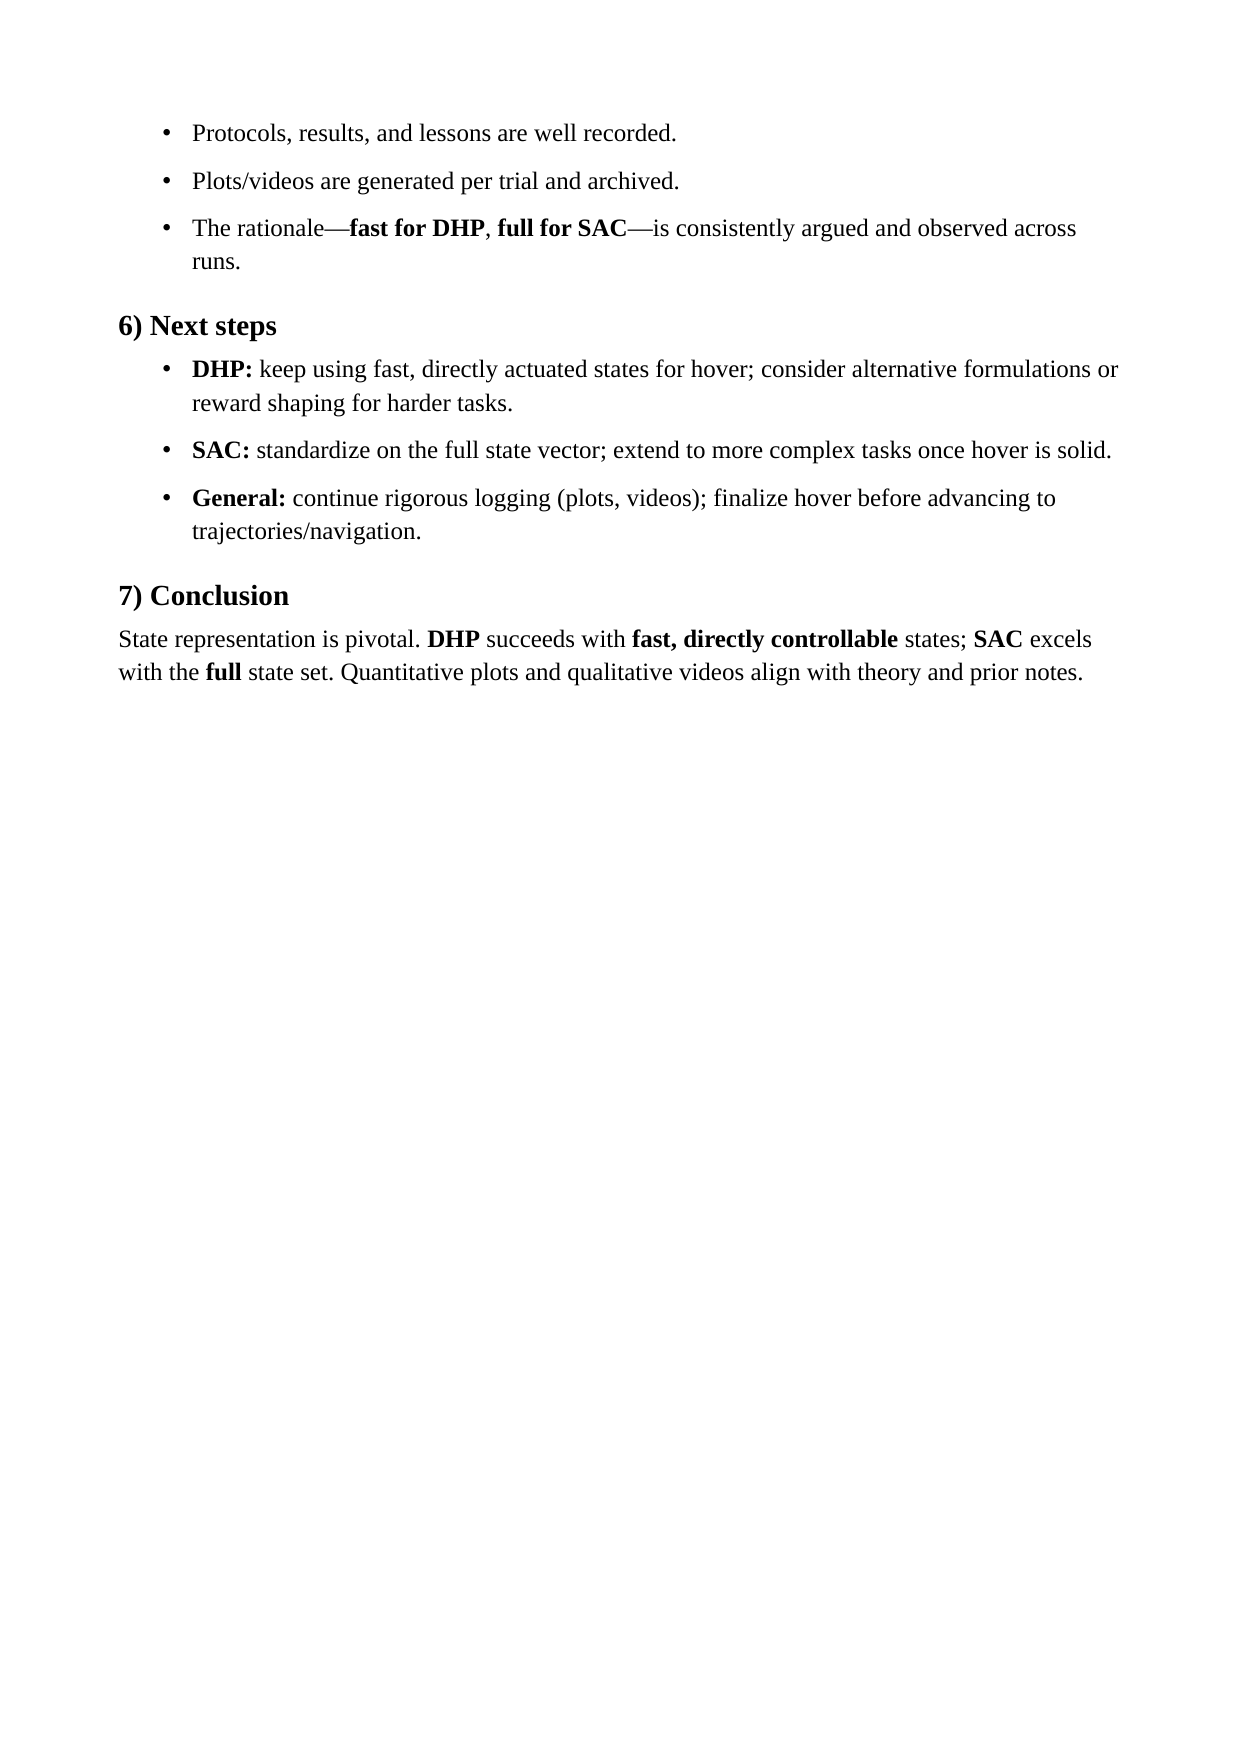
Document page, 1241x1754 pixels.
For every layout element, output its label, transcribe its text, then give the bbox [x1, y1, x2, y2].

subtitle 6) Next steps [118, 308, 1122, 342]
text State representation is pivotal. DHP succeeds with fast, directly controllable states; SAC excels with the full state set. Quantitative plots and qualitative videos align with theory and prior notes. [118, 624, 1122, 686]
list SAC: standardize on the full state vector; extend to more complex tasks once hover is solid. [162, 435, 1122, 464]
subtitle 7) Conclusion [118, 578, 1122, 612]
list Plots/videos are generated per trial and archived. [162, 166, 1122, 194]
list General: continue rigorous logging (plots, videos); finalize hover before advancing to trajectories/navigation. [162, 483, 1122, 544]
list The rationale—fast for DHP, full for SAC—is consistently argued and observed across runs. [162, 213, 1122, 275]
list DHP: keep using fast, directly actuated states for hover; consider alternative formulations or reward shaping for harder tasks. [162, 354, 1122, 416]
list Protocols, results, and lessons are well recorded. [162, 118, 1122, 147]
